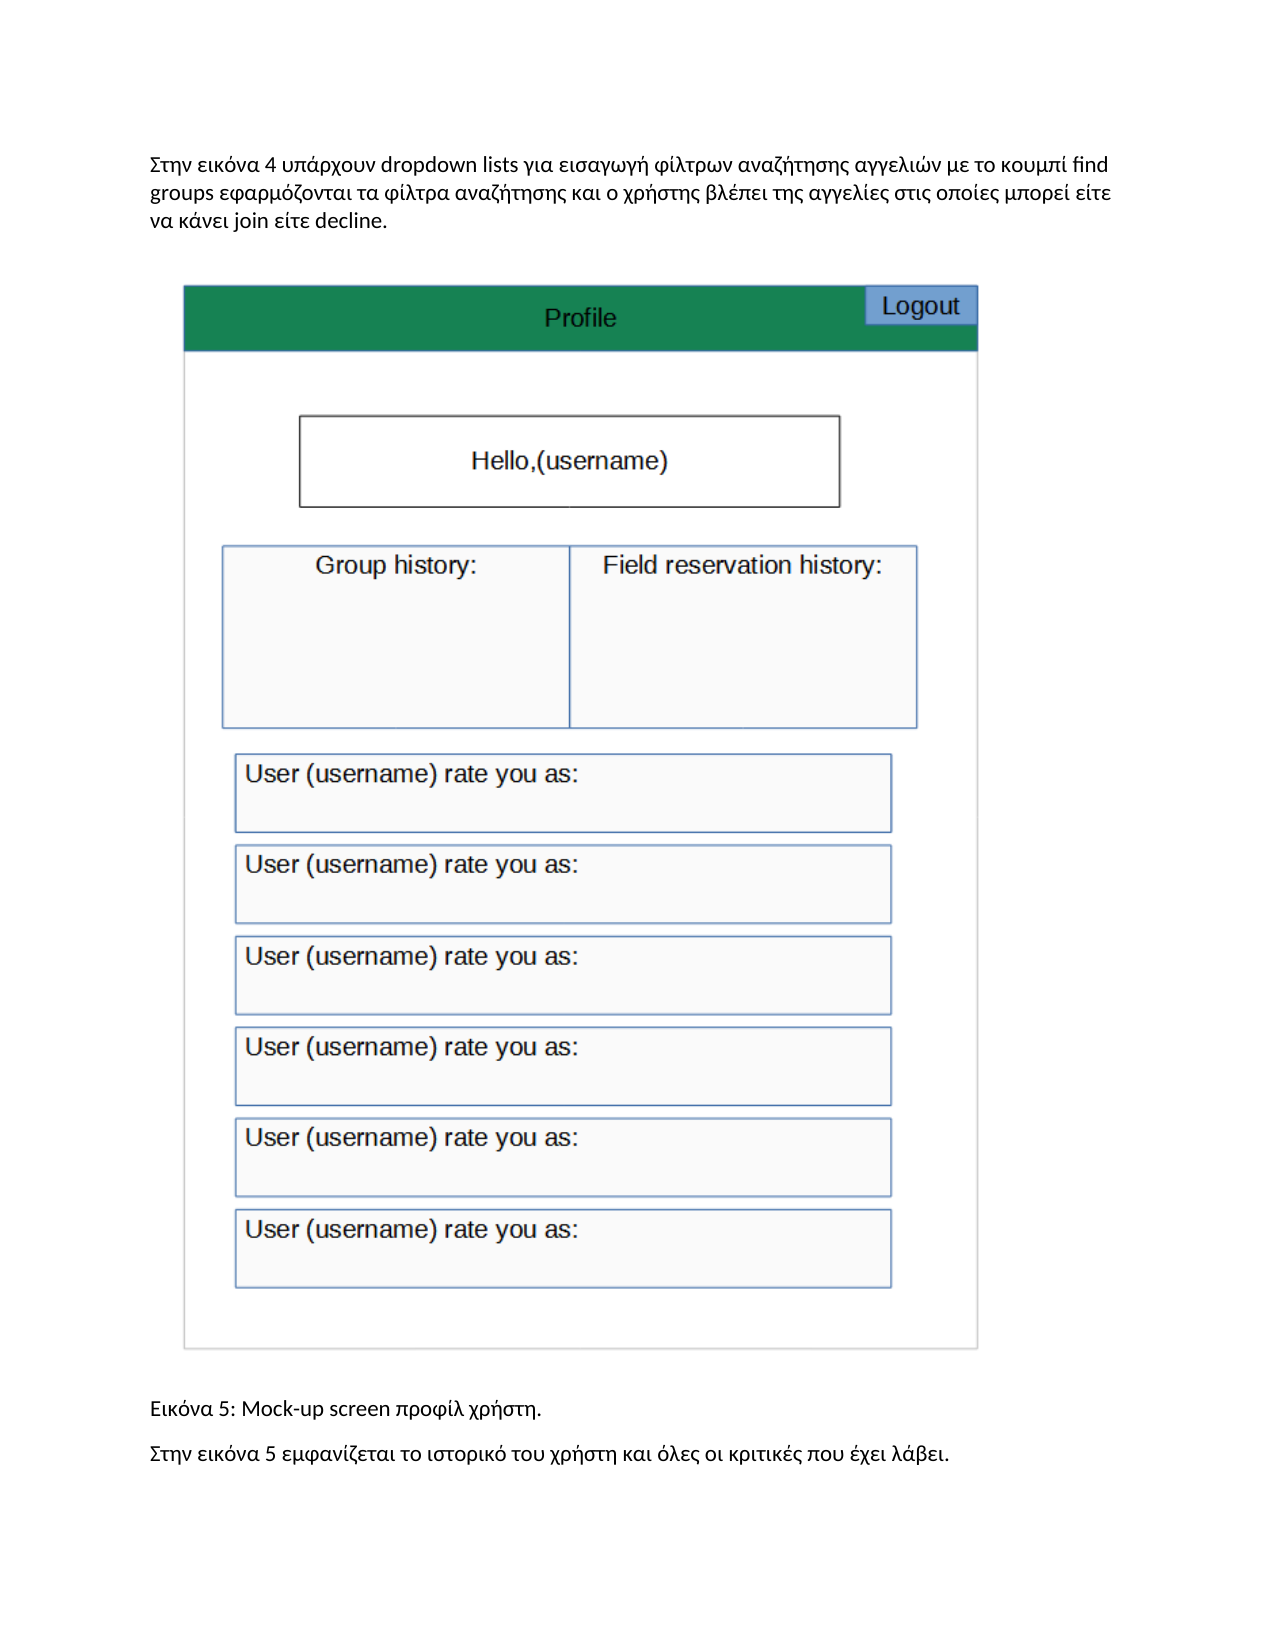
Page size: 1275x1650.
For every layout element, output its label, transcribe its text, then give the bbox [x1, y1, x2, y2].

text Εικόνα 5: Mock-up screen προφίλ χρήστη. [150, 1394, 1125, 1422]
text Στην εικόνα 4 υπάρχουν dropdown lists για εισαγωγή φίλτρων αναζήτησης αγγελιών με το κουμπί find groups εφαρμόζονται τα φίλτρα αναζήτησης και ο χρήστης βλέπει της αγγελίες στις οποίες μπορεί είτε να κάνει join είτε decline. [150, 150, 1125, 234]
text Στην εικόνα 5 εμφανίζεται το ιστορικό του χρήστη και όλες οι κριτικές που έχει λάβει. [150, 1439, 1125, 1467]
